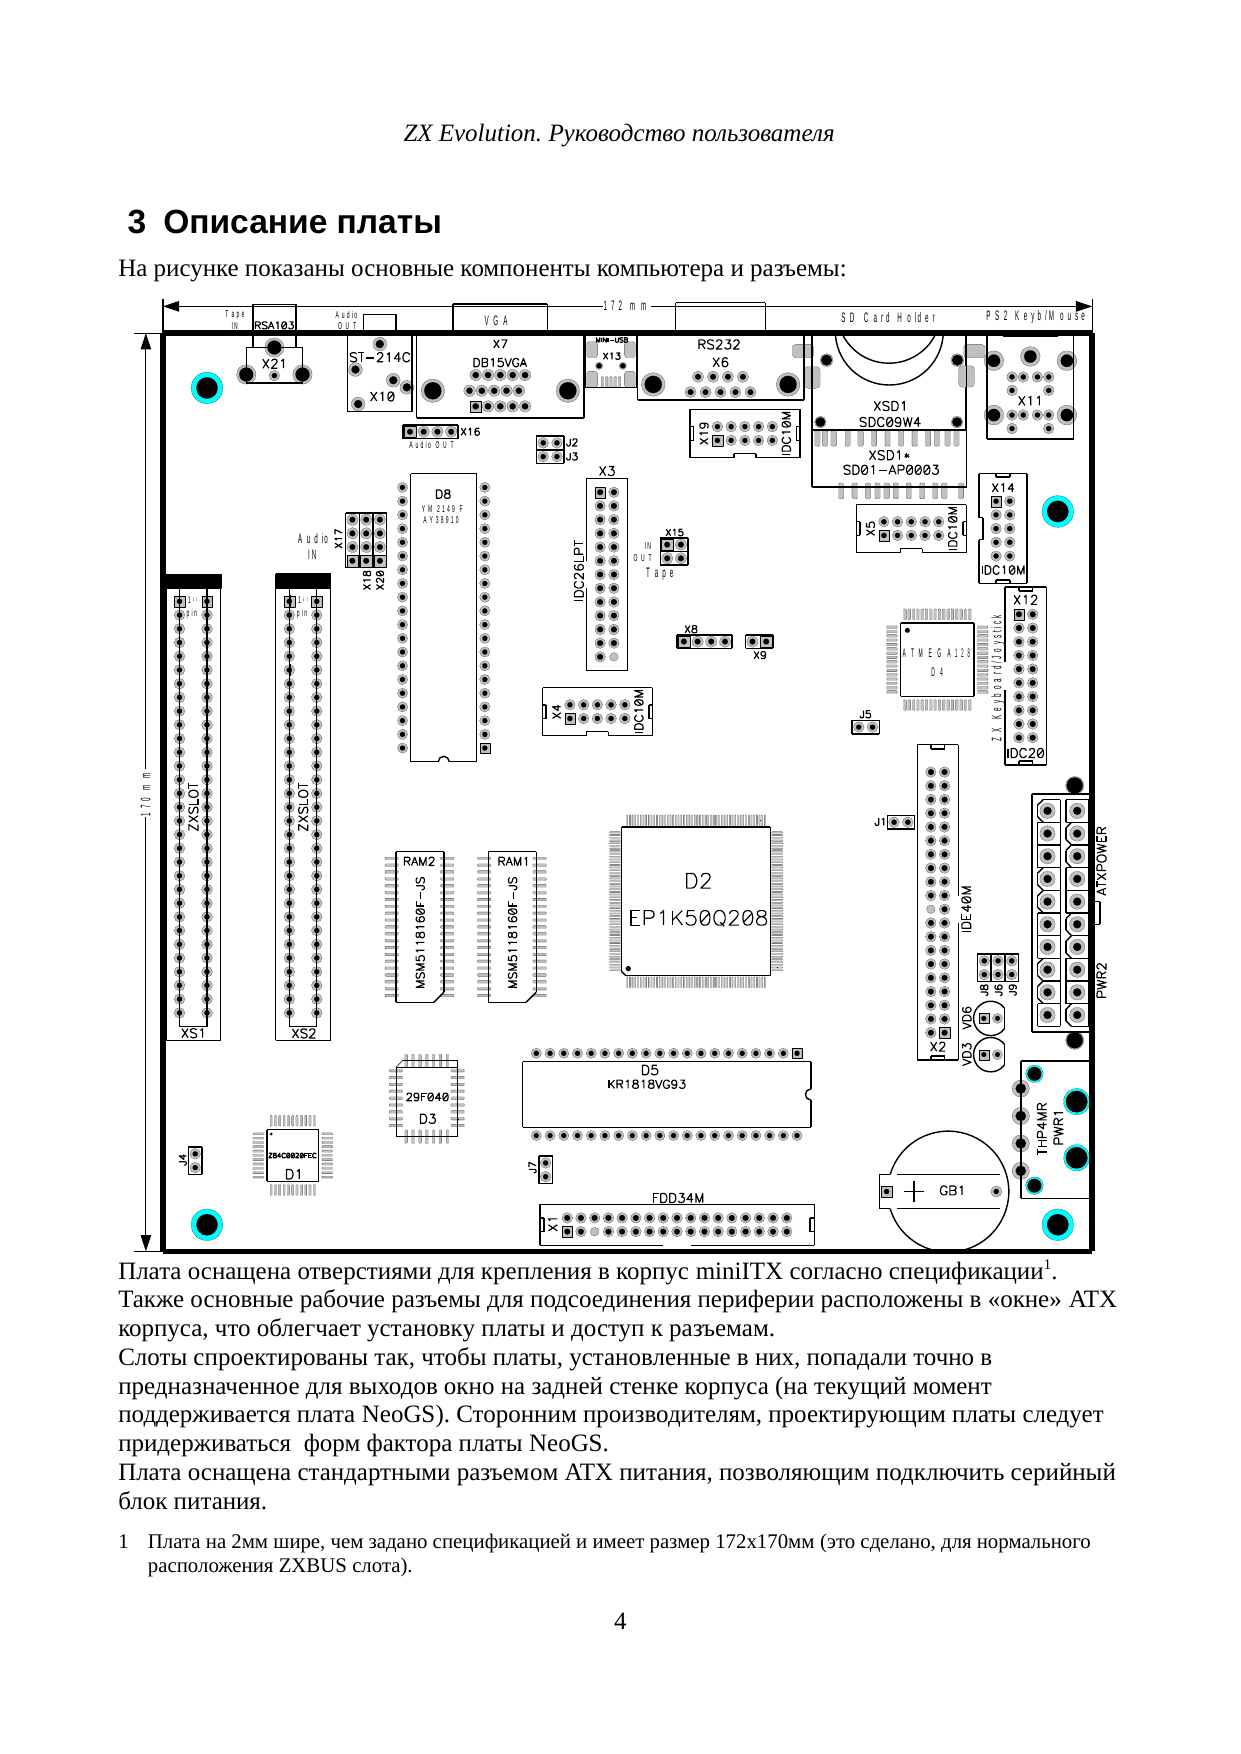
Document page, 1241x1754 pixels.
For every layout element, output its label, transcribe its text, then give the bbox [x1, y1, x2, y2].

text Слоты спроектированы так, чтобы платы, установленные в них, попадали точно в предназначенное для выходов окно на задней стенке корпуса (на текущий момент поддерживается плата NeoGS). Сторонним производителям, проектирующим платы следует придерживаться форм фактора платы NeoGS. [118, 1342, 1122, 1457]
text На рисунке показаны основные компоненты компьютера и разъемы: [118, 253, 1122, 282]
text Плата на 2мм шире, чем задано спецификацией и имеет размер 172х170мм (это сделано, для нормального расположения ZXBUS слота). [118, 1529, 1122, 1577]
text Плата оснащена стандартными разъемом ATX питания, позволяющим подключить серийный блок питания. [118, 1457, 1122, 1514]
subtitle Описание платы [118, 202, 1122, 241]
text Плата оснащена отверстиями для крепления в корпус miniITX согласно спецификации. Также основные рабочие разъемы для подсоединения периферии расположены в «окне» ATX корпуса, что облегчает установку платы и доступ к разъемам. [118, 294, 1122, 1342]
